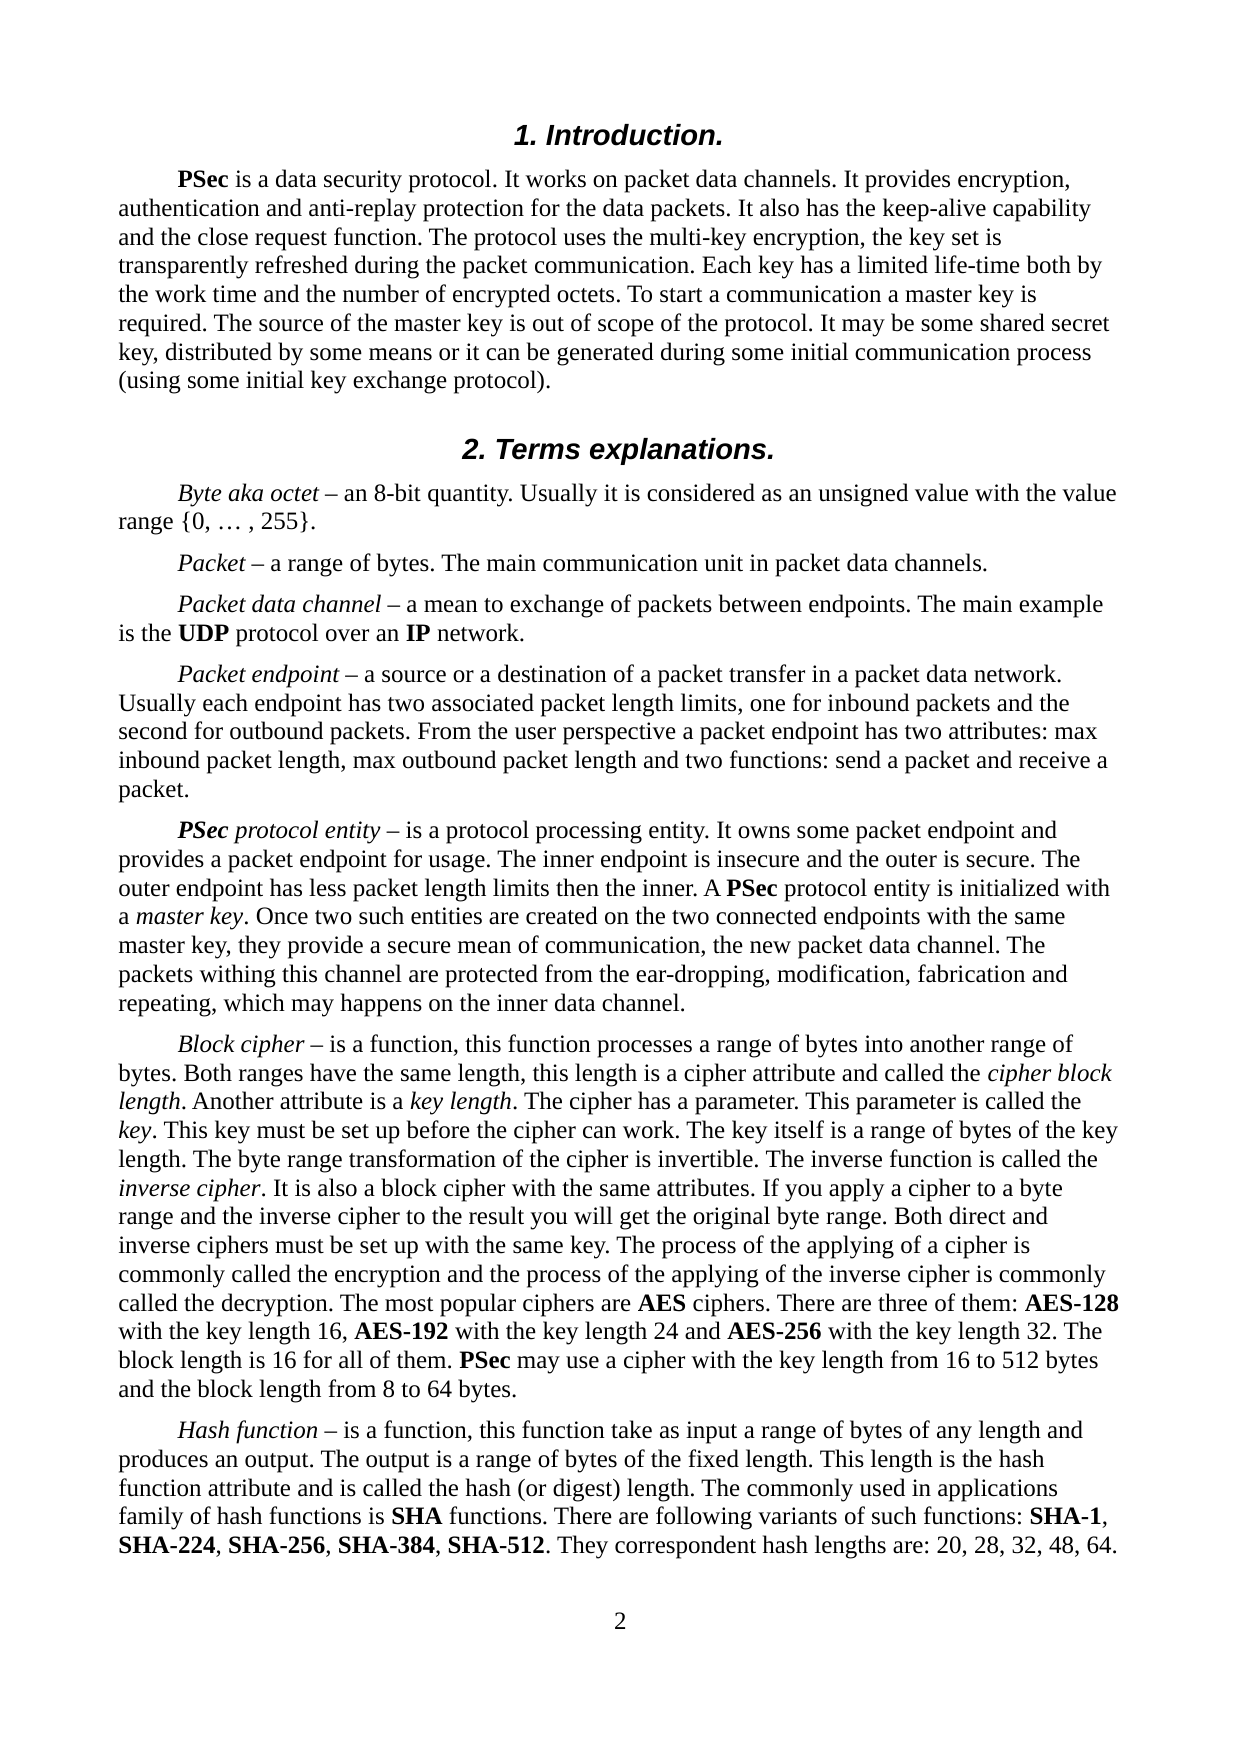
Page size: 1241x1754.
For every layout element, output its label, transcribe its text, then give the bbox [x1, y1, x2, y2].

text Packet – a range of bytes. The main communication unit in packet data channels. [118, 548, 1122, 576]
subtitle 1. Introduction. [118, 118, 1122, 152]
text Block cipher – is a function, this function processes a range of bytes into another range of bytes. Both ranges have the same length, this length is a cipher attribute and called the cipher block length. Another attribute is a key length. The cipher has a parameter. This parameter is called the key. This key must be set up before the cipher can work. The key itself is a range of bytes of the key length. The byte range transformation of the cipher is invertible. The inverse function is called the inverse cipher. It is also a block cipher with the same attributes. If you apply a cipher to a byte range and the inverse cipher to the result you will get the original byte range. Both direct and inverse ciphers must be set up with the same key. The process of the applying of a cipher is commonly called the encryption and the process of the applying of the inverse cipher is commonly called the decryption. The most popular ciphers are AES ciphers. There are three of them: AES-128 with the key length 16, AES-192 with the key length 24 and AES-256 with the key length 32. The block length is 16 for all of them. PSec may use a cipher with the key length from 16 to 512 bytes and the block length from 8 to 64 bytes. [118, 1029, 1122, 1403]
text Hash function – is a function, this function take as input a range of bytes of any length and produces an output. The output is a range of bytes of the fixed length. This length is the hash function attribute and is called the hash (or digest) length. The commonly used in applications family of hash functions is SHA functions. There are following variants of such functions: SHA-1, SHA-224, SHA-256, SHA-384, SHA-512. They correspondent hash lengths are: 20, 28, 32, 48, 64. [118, 1415, 1122, 1559]
subtitle 2. Terms explanations. [118, 432, 1122, 465]
text Packet data channel – a mean to exchange of packets between endpoints. The main example is the UDP protocol over an IP network. [118, 589, 1122, 646]
text PSec protocol entity – is a protocol processing entity. It owns some packet endpoint and provides a packet endpoint for usage. The inner endpoint is insecure and the outer is secure. The outer endpoint has less packet length limits then the inner. A PSec protocol entity is initialized with a master key. Once two such entities are created on the two connected endpoints with the same master key, they provide a secure mean of communication, the new packet data channel. The packets withing this channel are protected from the ear-dropping, modification, fabrication and repeating, which may happens on the inner data channel. [118, 815, 1122, 1016]
text Byte aka octet – an 8-bit quantity. Usually it is considered as an unsigned value with the value range {0, … , 255}. [118, 478, 1122, 535]
text PSec is a data security protocol. It works on packet data channels. It provides encryption, authentication and anti-replay protection for the data packets. It also has the keep-alive capability and the close request function. The protocol uses the multi-key encryption, the key set is transparently refreshed during the packet communication. Each key has a limited life-time both by the work time and the number of encrypted octets. To start a communication a master key is required. The source of the master key is out of scope of the protocol. It may be some shared secret key, distributed by some means or it can be generated during some initial communication process (using some initial key exchange protocol). [118, 164, 1122, 394]
text Packet endpoint – a source or a destination of a packet transfer in a packet data network. Usually each endpoint has two associated packet length limits, one for inbound packets and the second for outbound packets. From the user perspective a packet endpoint has two attributes: max inbound packet length, max outbound packet length and two functions: send a packet and receive a packet. [118, 659, 1122, 803]
